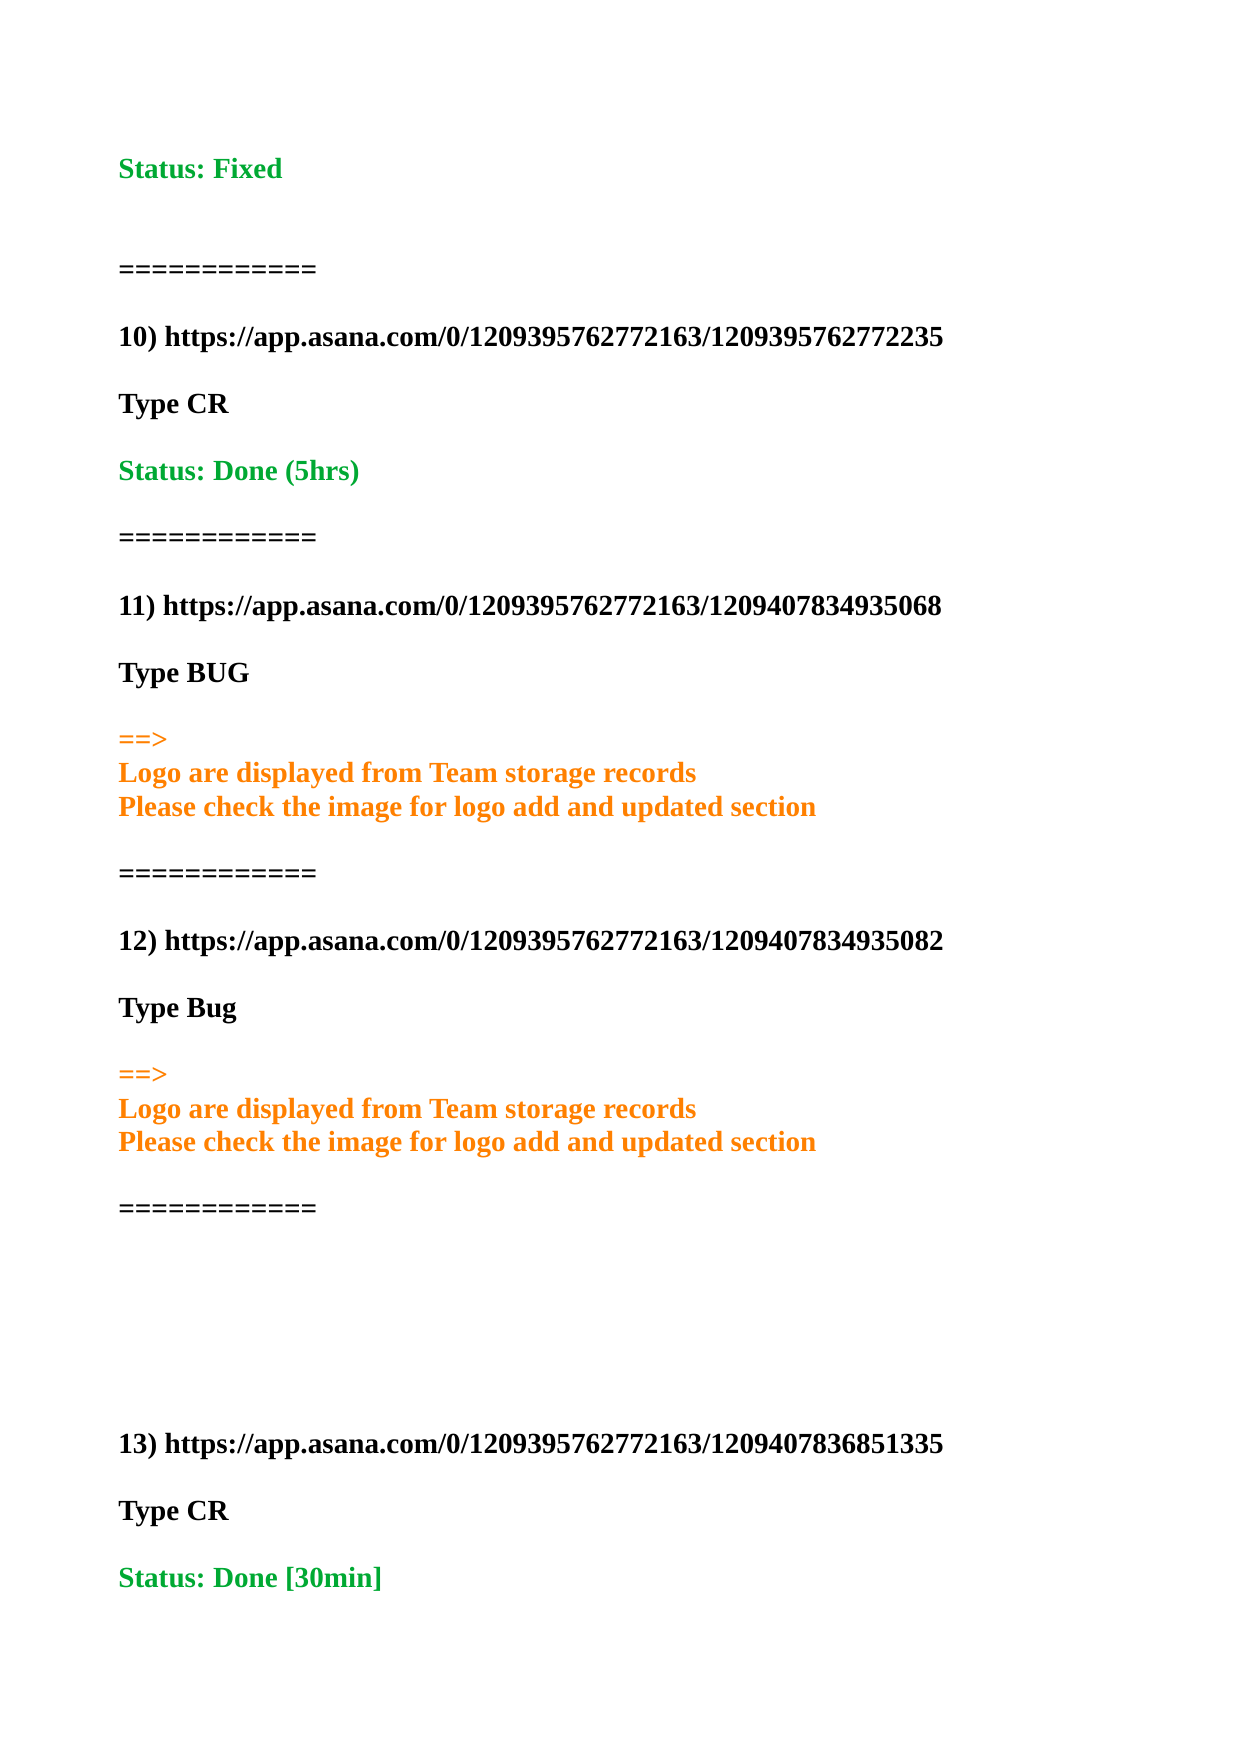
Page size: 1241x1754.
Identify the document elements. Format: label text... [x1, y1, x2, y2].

text Type Bug [118, 990, 1122, 1024]
text 12) https://app.asana.com/0/1209395762772163/1209407834935082 [118, 923, 1122, 957]
text ==> [118, 722, 1122, 755]
text Status: Fixed [118, 152, 1122, 185]
text Logo are displayed from Team storage records [118, 1091, 1122, 1124]
text Status: Done [30min] [118, 1560, 1122, 1594]
text ============ [118, 521, 1122, 554]
text Logo are displayed from Team storage records [118, 755, 1122, 789]
text 10) https://app.asana.com/0/1209395762772163/1209395762772235 [118, 319, 1122, 353]
text 13) https://app.asana.com/0/1209395762772163/1209407836851335 [118, 1426, 1122, 1460]
text Type CR [118, 1493, 1122, 1527]
text Type CR [118, 386, 1122, 420]
text Please check the image for logo add and updated section [118, 1124, 1122, 1158]
text ============ [118, 252, 1122, 286]
text 11) https://app.asana.com/0/1209395762772163/1209407834935068 [118, 588, 1122, 621]
text ==> [118, 1057, 1122, 1091]
text Type BUG [118, 655, 1122, 688]
text Status: Done (5hrs) [118, 453, 1122, 487]
text ============ [118, 856, 1122, 889]
text Please check the image for logo add and updated section [118, 789, 1122, 822]
text ============ [118, 1191, 1122, 1225]
